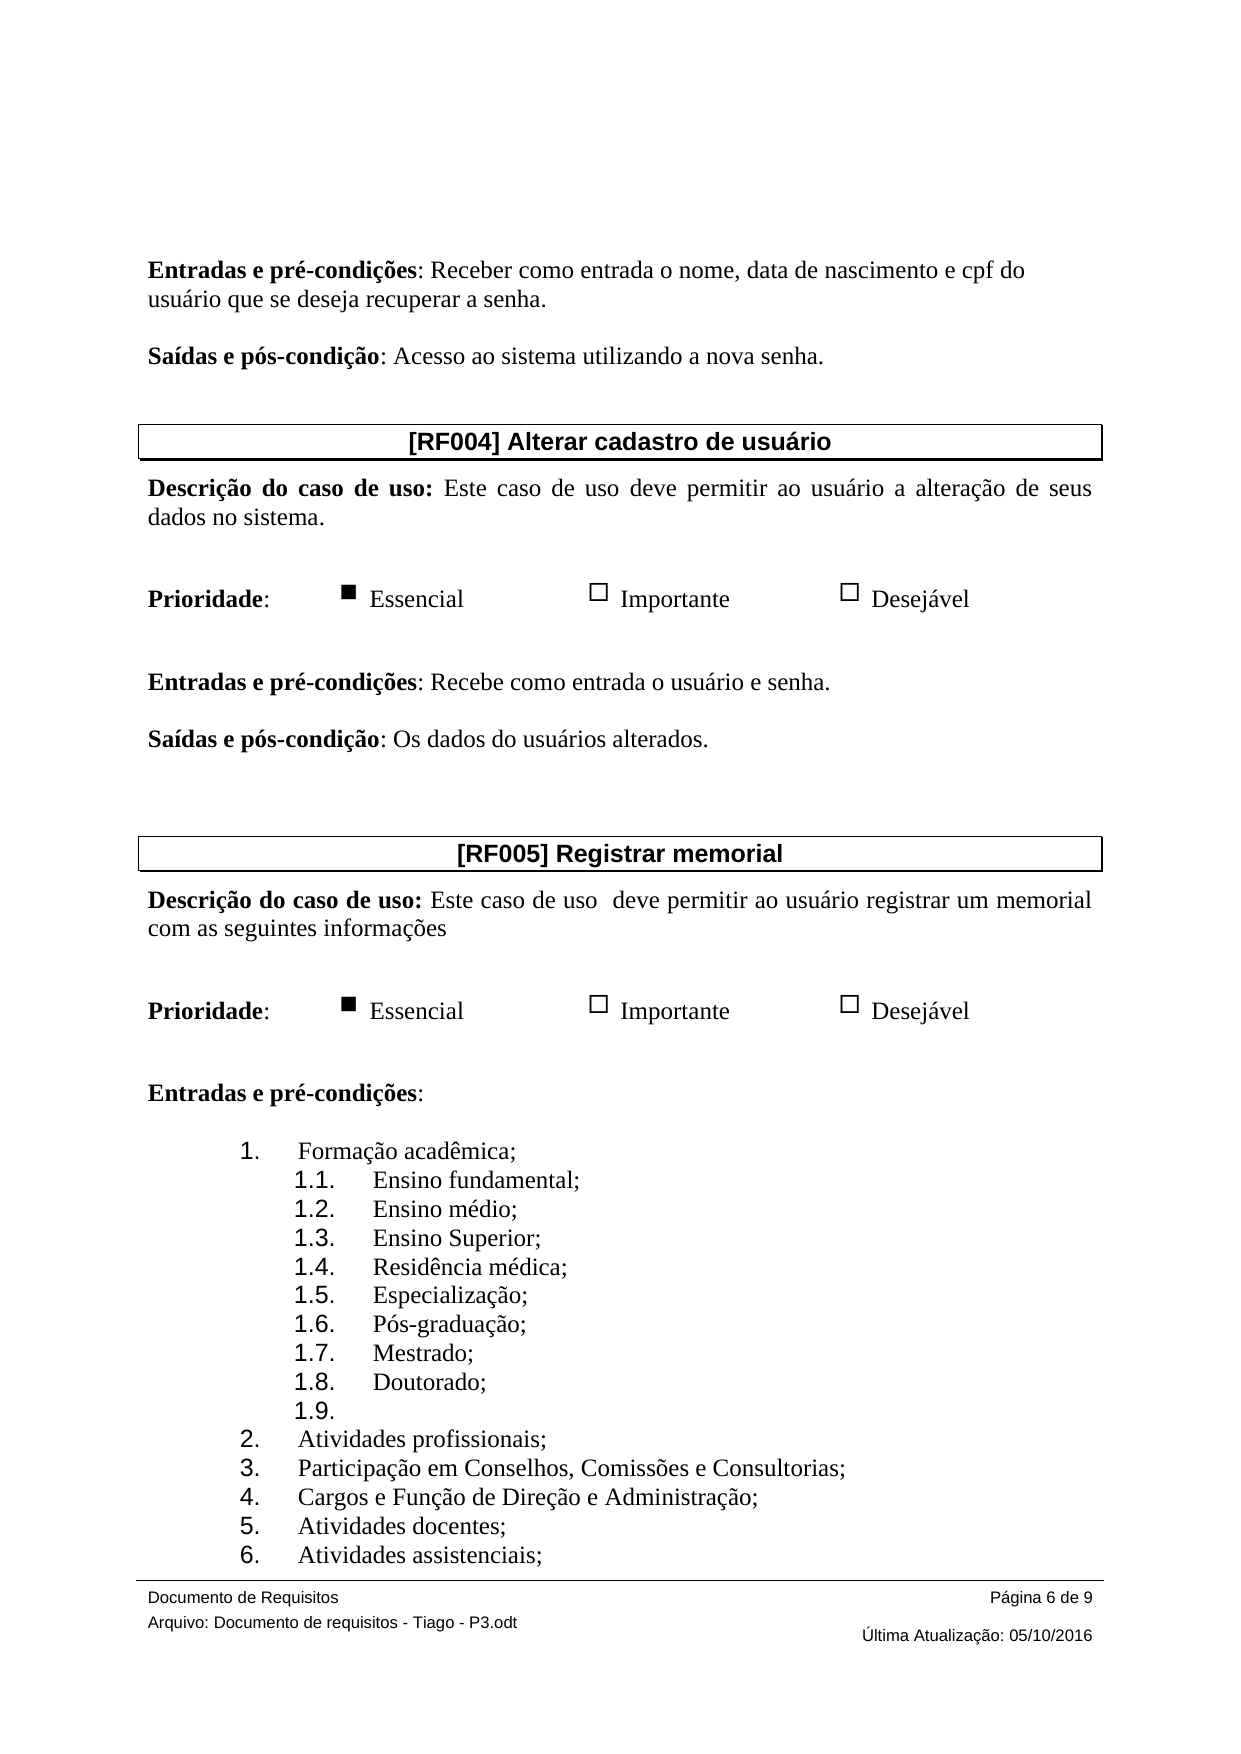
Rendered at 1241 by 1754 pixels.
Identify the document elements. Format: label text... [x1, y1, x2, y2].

list Residência médica; [335, 1251, 1092, 1280]
text Saídas e pós-condição: Acesso ao sistema utilizando a nova senha. [148, 341, 1092, 370]
list Especialização; [335, 1280, 1092, 1309]
table_header Essencial [369, 559, 576, 638]
list Cargos e Função de Direção e Administração; [260, 1482, 1092, 1511]
subtitle [RF005] Registrar memorial [139, 837, 1101, 870]
table_header [325, 148, 369, 226]
table_header  [576, 559, 620, 638]
list Doutorado; [335, 1367, 1092, 1396]
table_header [369, 148, 576, 226]
table_header [827, 148, 871, 226]
table_header Essencial [369, 971, 576, 1050]
table_header  [827, 559, 871, 638]
table_header  [325, 559, 369, 638]
subtitle [RF004] Alterar cadastro de usuário [139, 425, 1101, 458]
list Atividades docentes; [260, 1511, 1092, 1540]
list Ensino Superior; [335, 1223, 1092, 1251]
table_header  [827, 971, 871, 1050]
list Formação acadêmica; [260, 1136, 1092, 1165]
table_header  [325, 971, 369, 1050]
table_header [576, 148, 620, 226]
list Ensino fundamental; [335, 1165, 1092, 1194]
list Atividades assistenciais; [260, 1540, 1092, 1569]
list Ensino médio; [335, 1194, 1092, 1223]
table_header Prioridade: [136, 971, 325, 1050]
list Mestrado; [335, 1338, 1092, 1367]
table_header Desejável [871, 971, 1015, 1050]
text Entradas e pré-condições: [148, 1078, 1092, 1107]
table_header Importante [620, 559, 827, 638]
list Atividades profissionais; [260, 1424, 1092, 1453]
text Descrição do caso de uso: Este caso de uso deve permitir ao usuário a alteração de seus dados no sistema. [148, 473, 1092, 531]
table_header [136, 148, 325, 226]
table_header  [576, 971, 620, 1050]
text Descrição do caso de uso: Este caso de uso deve permitir ao usuário registrar um memorial com as seguintes informações [148, 885, 1092, 942]
table_header Importante [620, 971, 827, 1050]
table_header Desejável [871, 559, 1015, 638]
table_header [871, 148, 1015, 226]
text Entradas e pré-condições: Recebe como entrada o usuário e senha. [148, 667, 1092, 696]
table_header [620, 148, 827, 226]
text Entradas e pré-condições: Receber como entrada o nome, data de nascimento e cpf do usuário que se deseja recuperar a senha. [148, 255, 1092, 313]
list Pós-graduação; [335, 1309, 1092, 1338]
list Participação em Conselhos, Comissões e Consultorias; [260, 1453, 1092, 1482]
table_header Prioridade: [136, 559, 325, 638]
text Saídas e pós-condição: Os dados do usuários alterados. [148, 724, 1092, 753]
